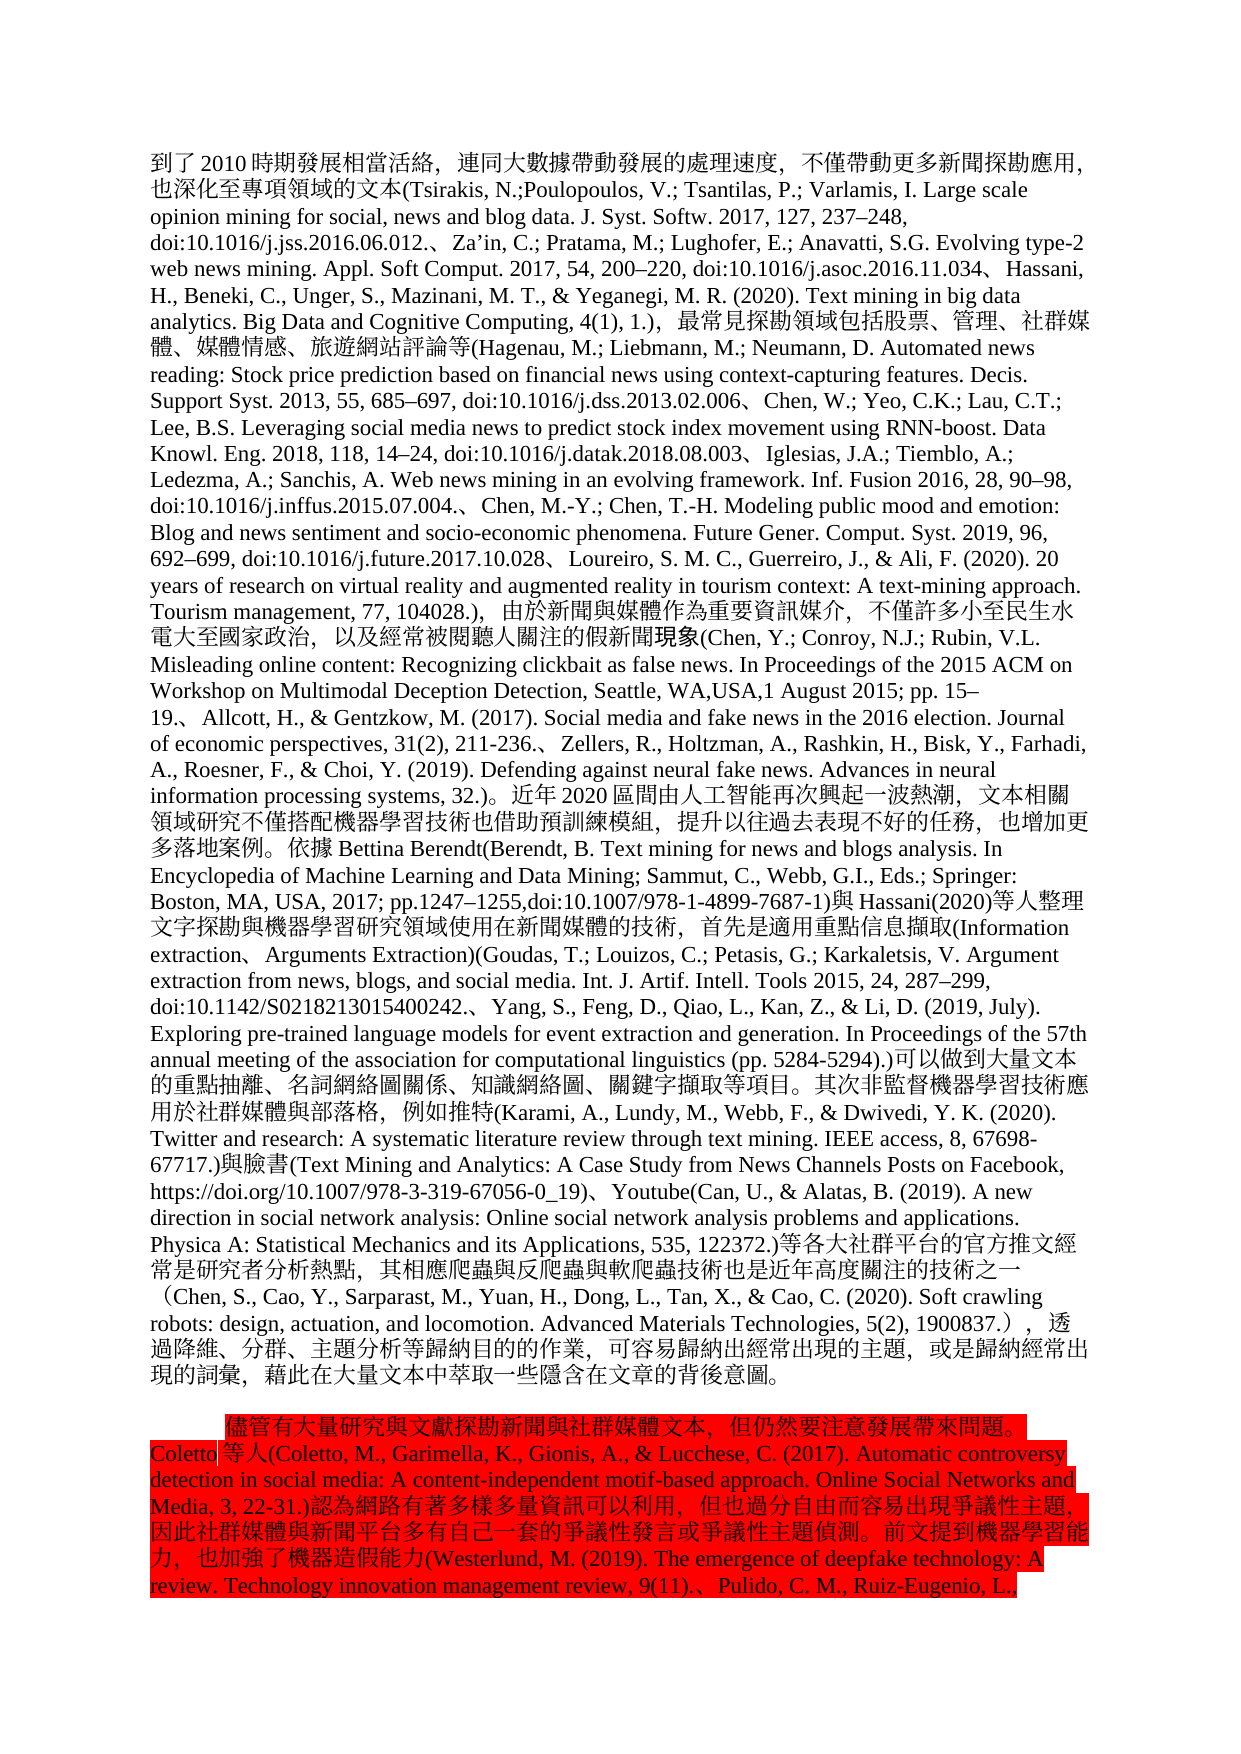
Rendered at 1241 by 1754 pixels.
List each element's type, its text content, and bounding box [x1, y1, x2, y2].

text 文本探勘應用於媒體至今已有不少案例與研究。早在兩千初期網路興起年代，已有新聞分類媒體(Agrawal, R.; Rajagopalan, S.; Srikant, R.; Xu, Y. Mining newsgroups using networks arising from social behavior. In Proceedings of the 12th International Conference on World Wide Web(WWW2003),Budapest,Hungary, 20 May 2003; pp. 529–535, doi:10.1145/775152.775227)、政治新聞情緒分類(Young, L.; Soroka, S. Affective news: The automated coding of sentiment in political texts. Polit. Commun.2012, 29, 205–231, doi:10.1080/10584609.2012.671234)、多語言摘要(. Evans, D.K.; Klavans, J.L.; McKeown, K.R. Columbia newsblaster: Multilingual news summarization on the web. In Proceedings of the Demonstration Papers at HLT-NAACL, Boston, MA, USA 2–7 May 2004.Available online: https://www.aclweb.org/anthology/N04-3001)等應用，到了2010時期發展相當活絡，連同大數據帶動發展的處理速度，不僅帶動更多新聞探勘應用，也深化至專項領域的文本(Tsirakis, N.;Poulopoulos, V.; Tsantilas, P.; Varlamis, I. Large scale opinion mining for social, news and blog data. J. Syst. Softw. 2017, 127, 237–248, doi:10.1016/j.jss.2016.06.012.、Za’in, C.; Pratama, M.; Lughofer, E.; Anavatti, S.G. Evolving type-2 web news mining. Appl. Soft Comput. 2017, 54, 200–220, doi:10.1016/j.asoc.2016.11.034、Hassani, H., Beneki, C., Unger, S., Mazinani, M. T., & Yeganegi, M. R. (2020). Text mining in big data analytics. Big Data and Cognitive Computing, 4(1), 1.)，最常見探勘領域包括股票、管理、社群媒體、媒體情感、旅遊網站評論等(Hagenau, M.; Liebmann, M.; Neumann, D. Automated news reading: Stock price prediction based on financial news using context-capturing features. Decis. Support Syst. 2013, 55, 685–697, doi:10.1016/j.dss.2013.02.006、Chen, W.; Yeo, C.K.; Lau, C.T.; Lee, B.S. Leveraging social media news to predict stock index movement using RNN-boost. Data Knowl. Eng. 2018, 118, 14–24, doi:10.1016/j.datak.2018.08.003、Iglesias, J.A.; Tiemblo, A.; Ledezma, A.; Sanchis, A. Web news mining in an evolving framework. Inf. Fusion 2016, 28, 90–98, doi:10.1016/j.inffus.2015.07.004.、Chen, M.-Y.; Chen, T.-H. Modeling public mood and emotion: Blog and news sentiment and socio-economic phenomena. Future Gener. Comput. Syst. 2019, 96, 692–699, doi:10.1016/j.future.2017.10.028、Loureiro, S. M. C., Guerreiro, J., & Ali, F. (2020). 20 years of research on virtual reality and augmented reality in tourism context: A text-mining approach. Tourism management, 77, 104028.)，由於新聞與媒體作為重要資訊媒介，不僅許多小至民生水電大至國家政治，以及經常被閱聽人關注的假新聞現象(Chen, Y.; Conroy, N.J.; Rubin, V.L. Misleading online content: Recognizing clickbait as false news. In Proceedings of the 2015 ACM on Workshop on Multimodal Deception Detection, Seattle, WA,USA,1 August 2015; pp. 15–19.、Allcott, H., & Gentzkow, M. (2017). Social media and fake news in the 2016 election. Journal of economic perspectives, 31(2), 211-236.、Zellers, R., Holtzman, A., Rashkin, H., Bisk, Y., Farhadi, A., Roesner, F., & Choi, Y. (2019). Defending against neural fake news. Advances in neural information processing systems, 32.)。近年2020區間由人工智能再次興起一波熱潮，文本相關領域研究不僅搭配機器學習技術也借助預訓練模組，提升以往過去表現不好的任務，也增加更多落地案例。依據Bettina Berendt(Berendt, B. Text mining for news and blogs analysis. In Encyclopedia of Machine Learning and Data Mining; Sammut, C., Webb, G.I., Eds.; Springer: Boston, MA, USA, 2017; pp.1247–1255,doi:10.1007/978-1-4899-7687-1)與Hassani(2020)等人整理文字探勘與機器學習研究領域使用在新聞媒體的技術，首先是適用重點信息擷取(Information extraction、Arguments Extraction)(Goudas, T.; Louizos, C.; Petasis, G.; Karkaletsis, V. Argument extraction from news, blogs, and social media. Int. J. Artif. Intell. Tools 2015, 24, 287–299, doi:10.1142/S0218213015400242.、Yang, S., Feng, D., Qiao, L., Kan, Z., & Li, D. (2019, July). Exploring pre-trained language models for event extraction and generation. In Proceedings of the 57th annual meeting of the association for computational linguistics (pp. 5284-5294).)可以做到大量文本的重點抽離、名詞網絡圖關係、知識網絡圖、關鍵字擷取等項目。其次非監督機器學習技術應用於社群媒體與部落格，例如推特(Karami, A., Lundy, M., Webb, F., & Dwivedi, Y. K. (2020). Twitter and research: A systematic literature review through text mining. IEEE access, 8, 67698-67717.)與臉書(Text Mining and Analytics: A Case Study from News Channels Posts on Facebook, https://doi.org/10.1007/978-3-319-67056-0_19)、Youtube(Can, U., & Alatas, B. (2019). A new direction in social network analysis: Online social network analysis problems and applications. Physica A: Statistical Mechanics and its Applications, 535, 122372.)等各大社群平台的官方推文經常是研究者分析熱點，其相應爬蟲與反爬蟲與軟爬蟲技術也是近年高度關注的技術之一（Chen, S., Cao, Y., Sarparast, M., Yuan, H., Dong, L., Tan, X., & Cao, C. (2020). Soft crawling robots: design, actuation, and locomotion. Advanced Materials Technologies, 5(2), 1900837.），透過降維、分群、主題分析等歸納目的的作業，可容易歸納出經常出現的主題，或是歸納經常出現的詞彙，藉此在大量文本中萃取一些隱含在文章的背後意圖。 [150, 150, 1090, 1389]
text 儘管有大量研究與文獻探勘新聞與社群媒體文本，但仍然要注意發展帶來問題。Coletto等人(Coletto, M., Garimella, K., Gionis, A., & Lucchese, C. (2017). Automatic controversy detection in social media: A content-independent motif-based approach. Online Social Networks and Media, 3, 22-31.)認為網路有著多樣多量資訊可以利用，但也過分自由而容易出現爭議性主題，因此社群媒體與新聞平台多有自己一套的爭議性發言或爭議性主題偵測。前文提到機器學習能力，也加強了機器造假能力(Westerlund, M. (2019). The emergence of deepfake technology: A review. Technology innovation management review, 9(11).、Pulido, C. M., Ruiz-Eugenio, L., [150, 1414, 1090, 1598]
